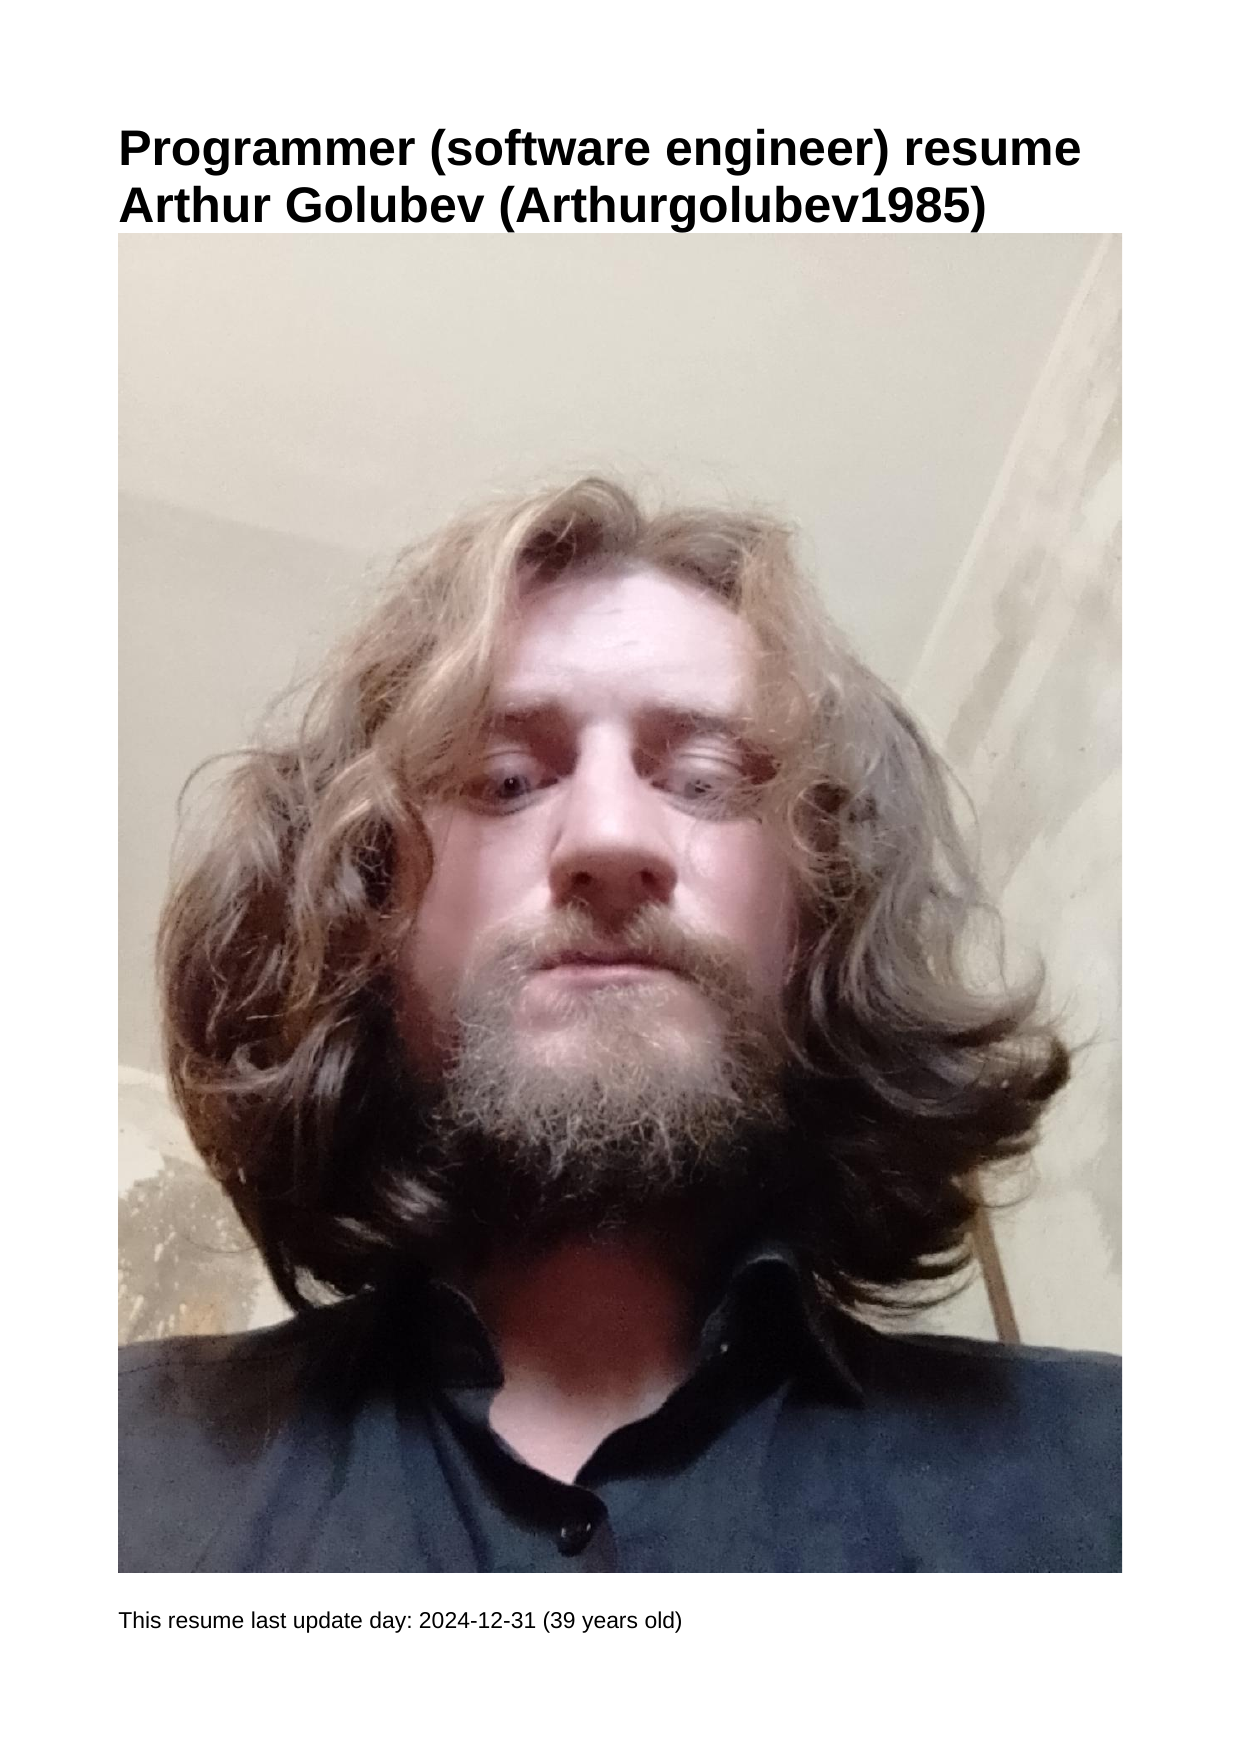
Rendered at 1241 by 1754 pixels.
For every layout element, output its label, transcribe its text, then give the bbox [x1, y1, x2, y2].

text Programmer (software engineer) resume [118, 118, 1122, 176]
text Arthur Golubev (Arthurgolubev1985) [118, 176, 1122, 233]
text This resume last update day: 2024-12-31 (39 years old) [118, 1607, 1122, 1633]
picture [118, 233, 1123, 1573]
